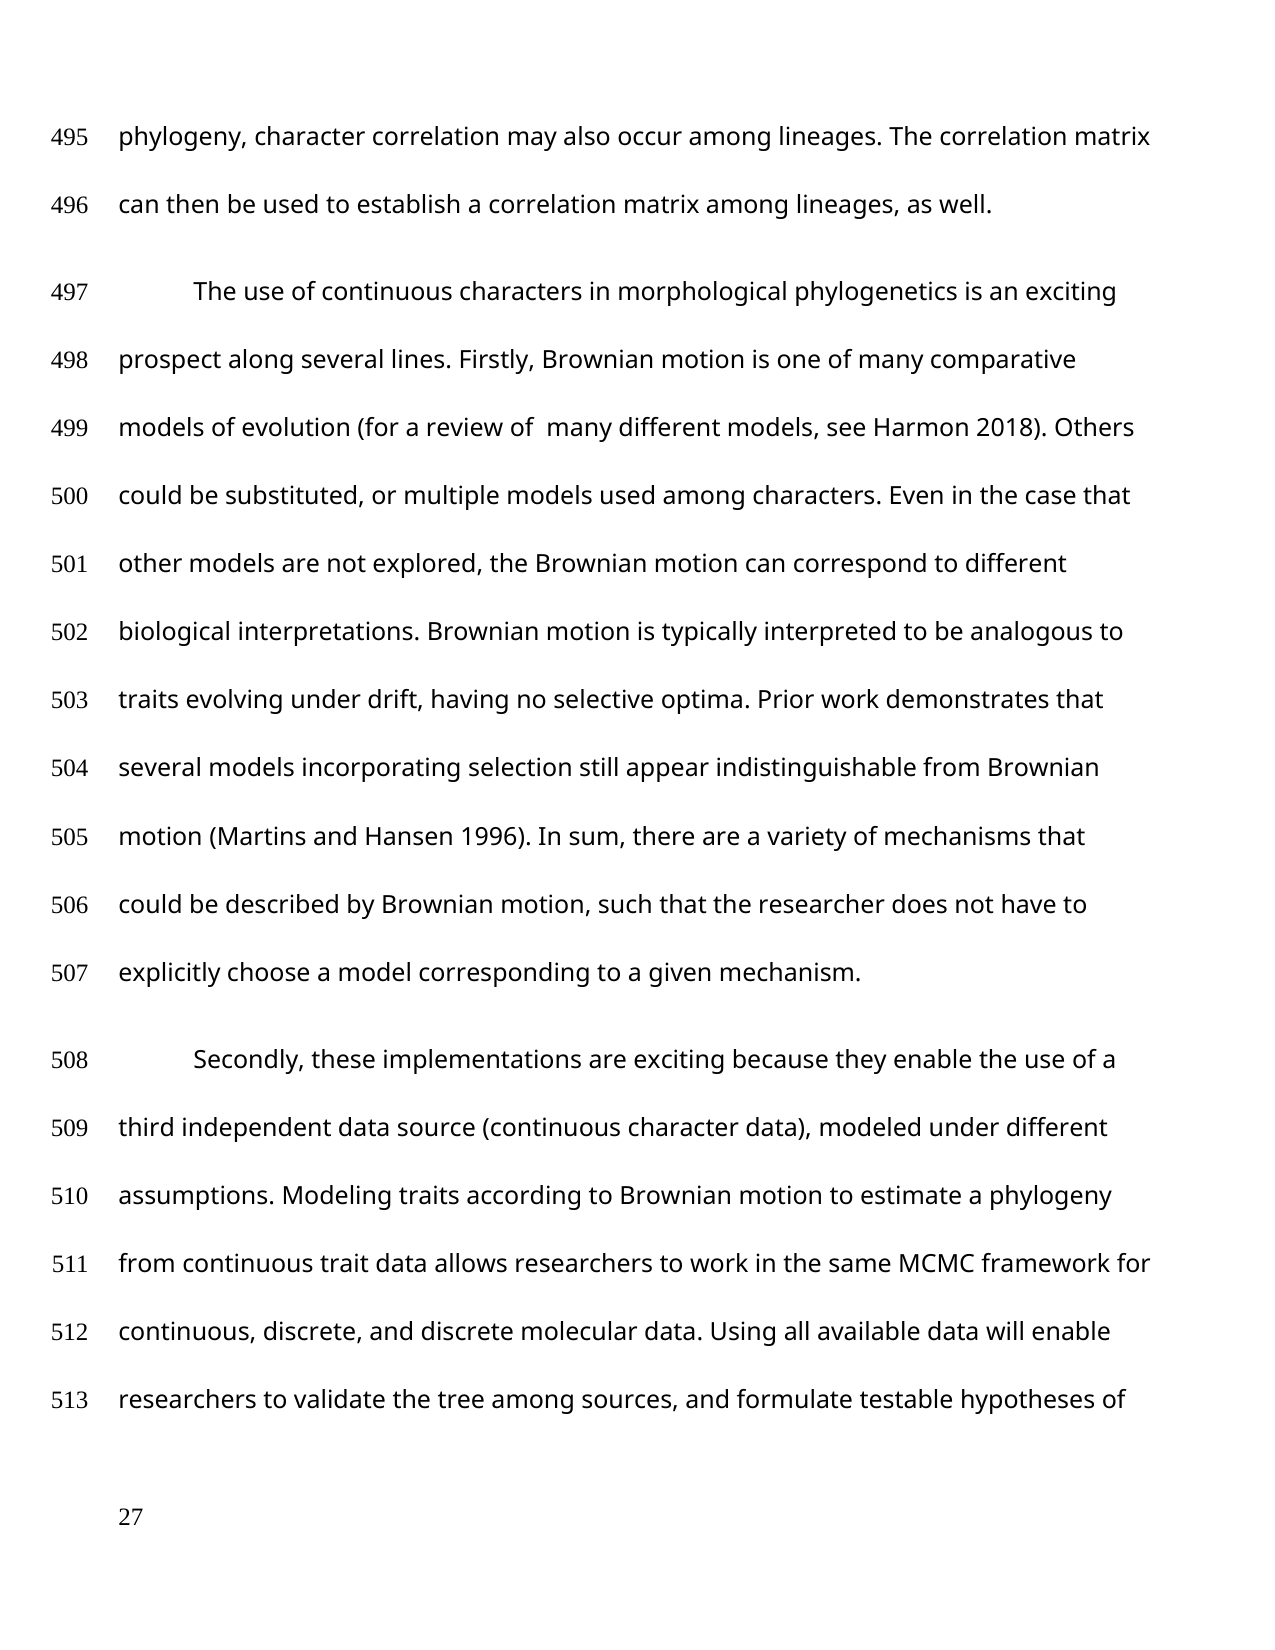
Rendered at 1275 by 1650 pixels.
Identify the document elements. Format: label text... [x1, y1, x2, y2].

text Secondly, these implementations are exciting because they enable the use of a third independent data source (continuous character data), modeled under different assumptions. Modeling traits according to Brownian motion to estimate a phylogeny from continuous trait data allows researchers to work in the same MCMC framework for continuous, discrete, and discrete molecular data. Using all available data will enable researchers to validate the tree among sources, and formulate testable hypotheses of [118, 1041, 1157, 1416]
text phylogeny, character correlation may also occur among lineages. The correlation matrix can then be used to establish a correlation matrix among lineages, as well. [118, 118, 1157, 220]
text The use of continuous characters in morphological phylogenetics is an exciting prospect along several lines. Firstly, Brownian motion is one of many comparative models of evolution (for a review of many different models, see Harmon 2018). Others could be substituted, or multiple models used among characters. Even in the case that other models are not explored, the Brownian motion can correspond to different biological interpretations. Brownian motion is typically interpreted to be analogous to traits evolving under drift, having no selective optima. Prior work demonstrates that several models incorporating selection still appear indistinguishable from Brownian motion (Martins and Hansen 1996). In sum, there are a variety of mechanisms that could be described by Brownian motion, such that the researcher does not have to explicitly choose a model corresponding to a given mechanism. [118, 273, 1157, 988]
